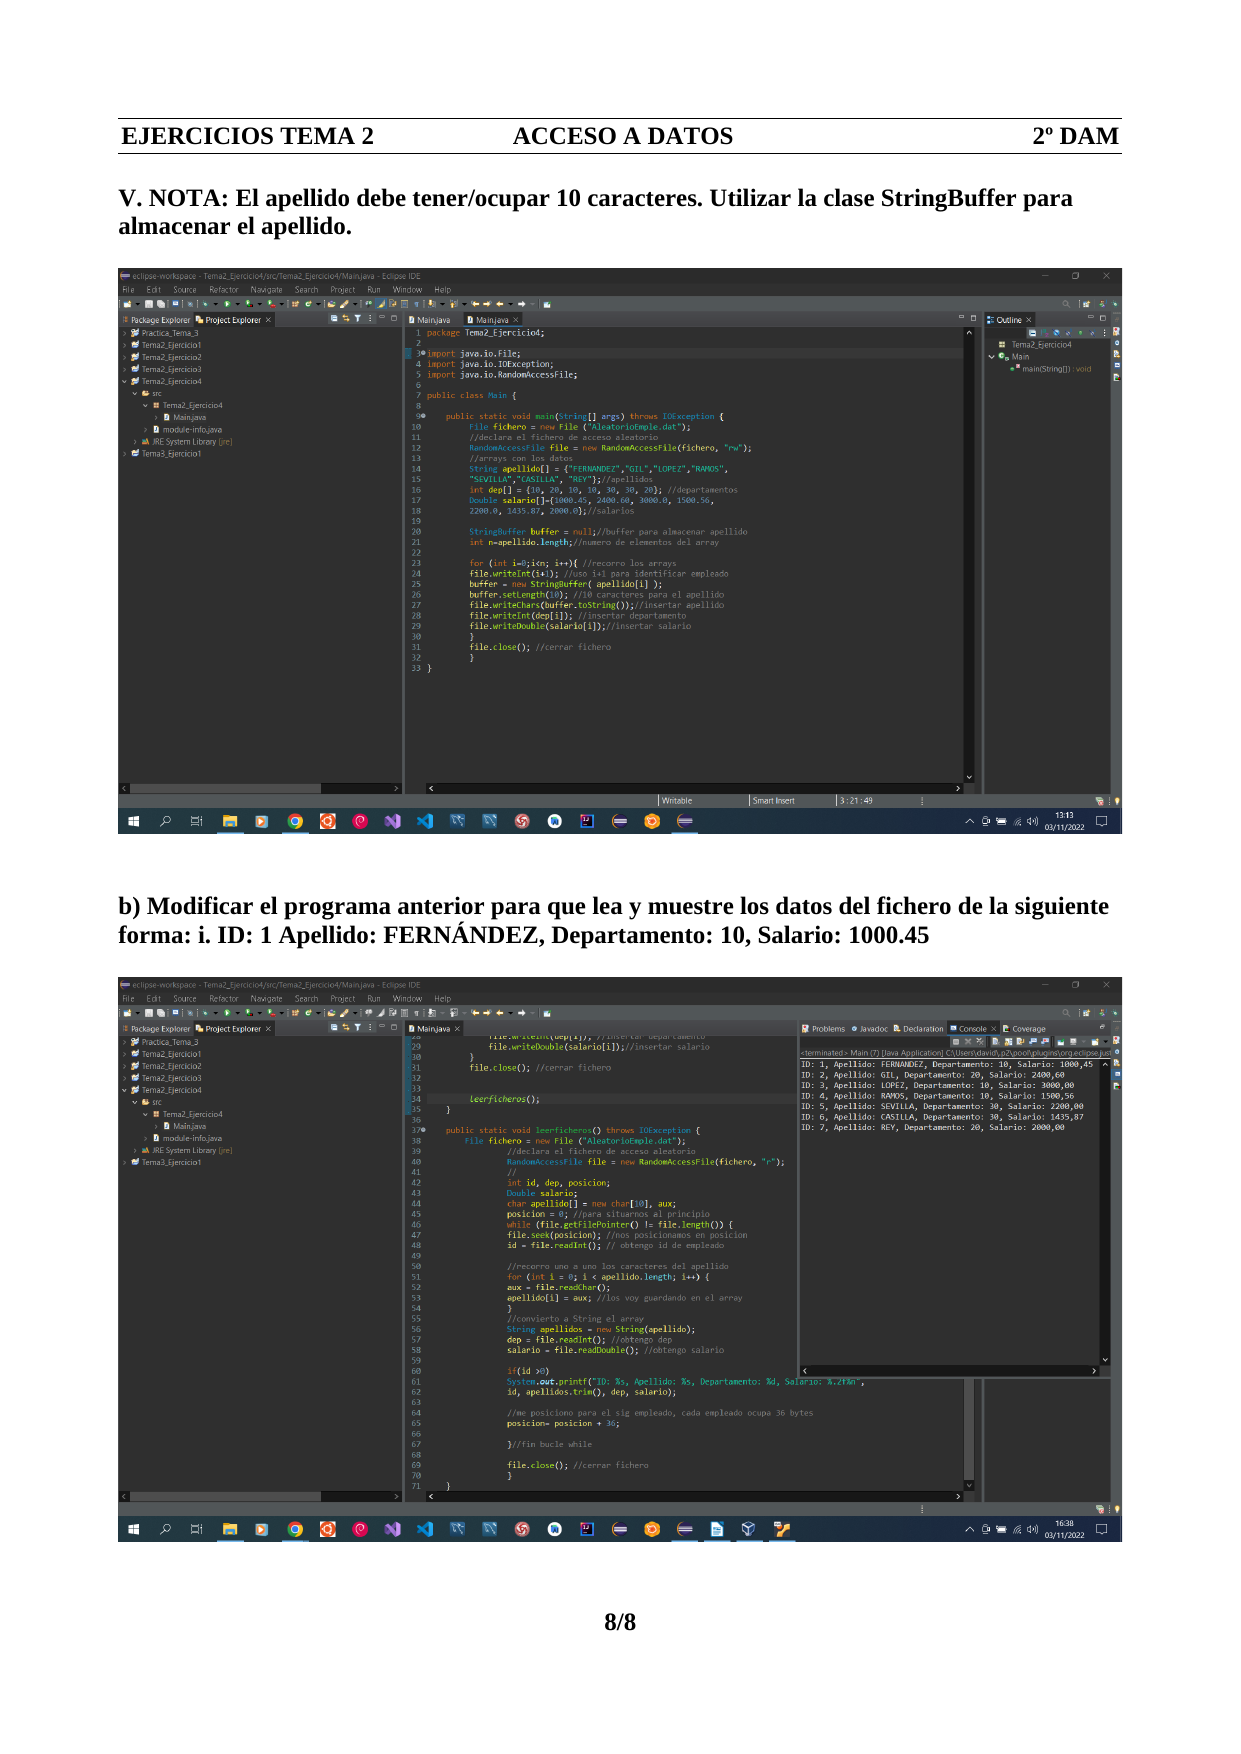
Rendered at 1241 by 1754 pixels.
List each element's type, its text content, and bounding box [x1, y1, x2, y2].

text V. NOTA: El apellido debe tener/ocupar 10 caracteres. Utilizar la clase StringBuffer para almacenar el apellido. [118, 183, 1122, 240]
text b) Modificar el programa anterior para que lea y muestre los datos del fichero de la siguiente forma: i. ID: 1 Apellido: FERNÁNDEZ, Departamento: 10, Salario: 1000.45 [118, 891, 1122, 948]
picture [118, 977, 1123, 1542]
picture [118, 268, 1123, 834]
